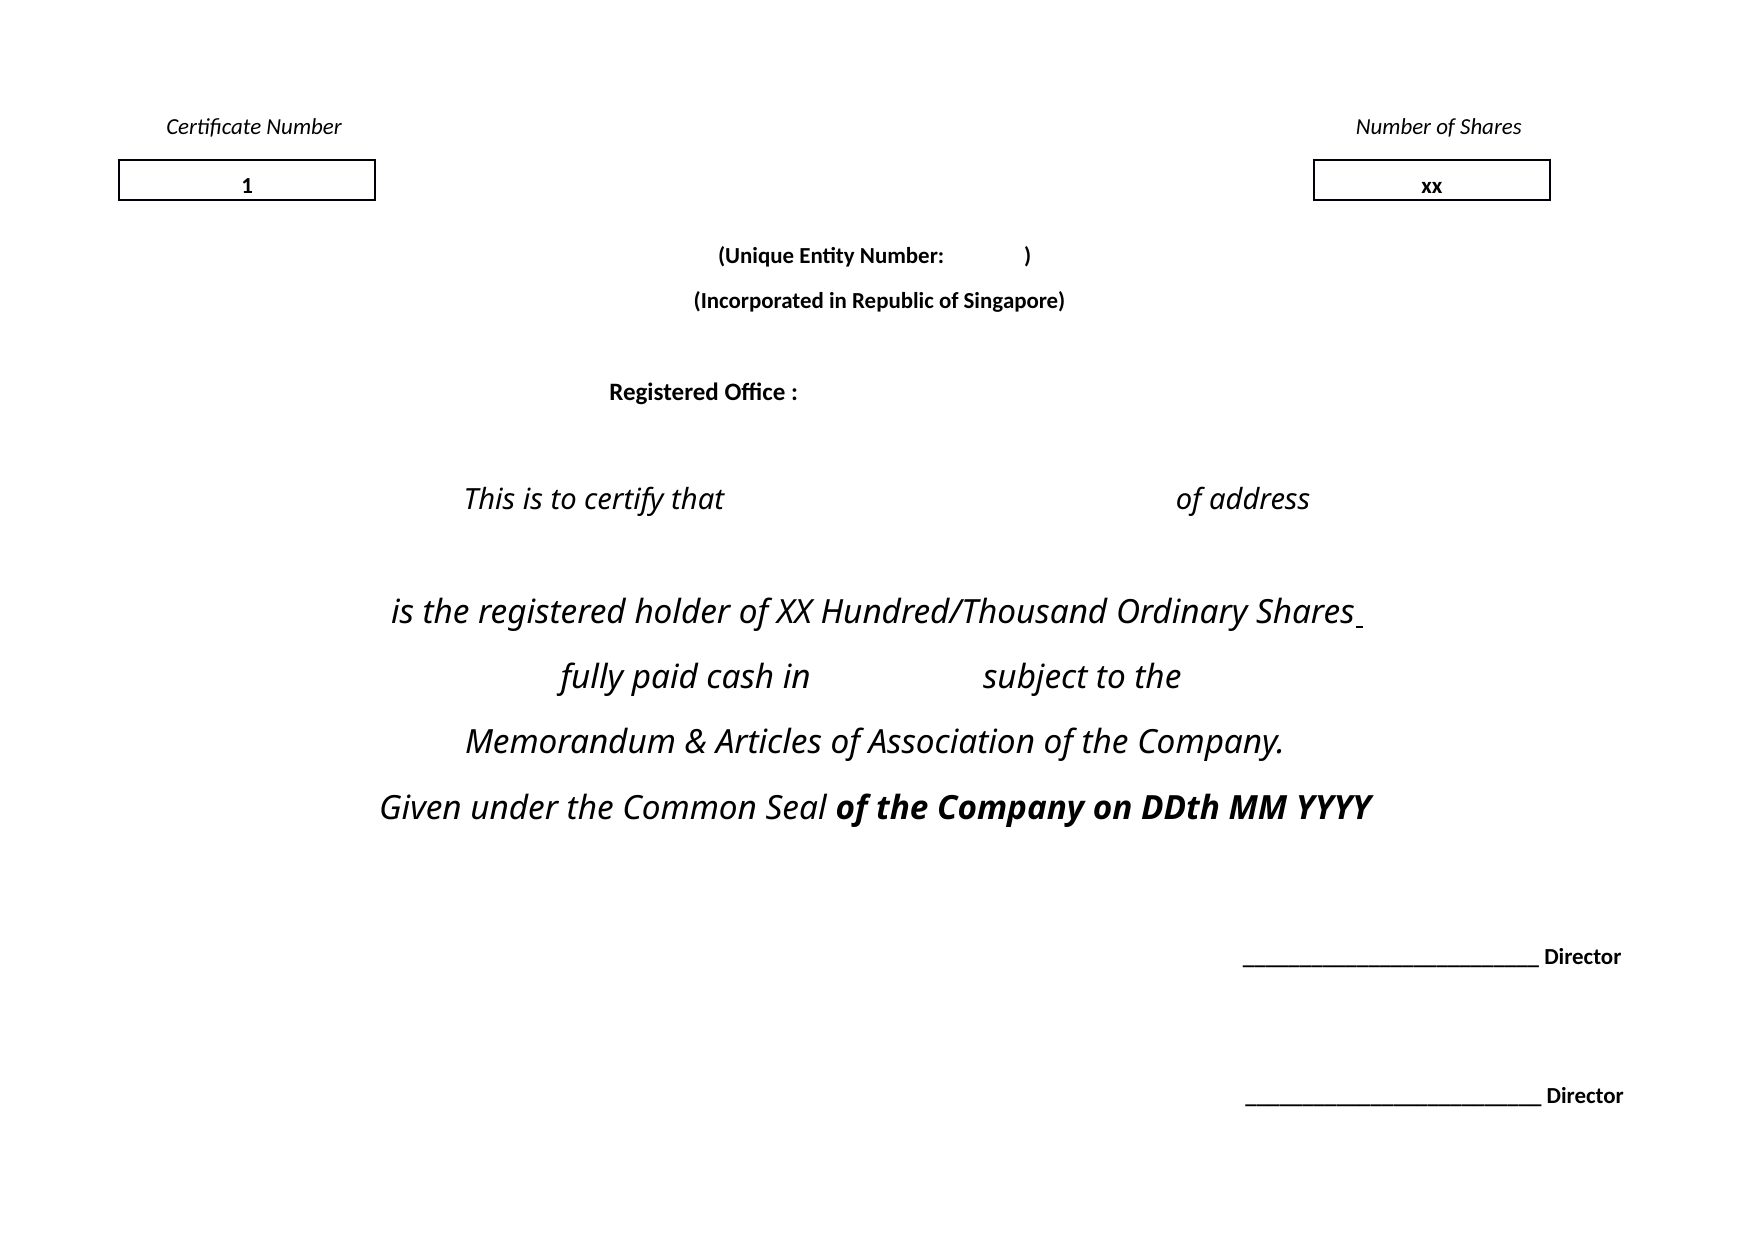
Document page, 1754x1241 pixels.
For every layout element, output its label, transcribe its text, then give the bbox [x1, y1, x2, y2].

table_header 1 [120, 161, 374, 199]
text is the registered holder of XX Hundred/Thousand Ordinary Shares [130, 588, 1624, 633]
text (Unique Entity Number: <o.uen>) [130, 242, 1624, 269]
text <get_director1(o.id)['name']> [130, 988, 1624, 1016]
table_header xx [1315, 161, 1549, 199]
table_header [376, 159, 623, 199]
text <o.name> [158, 201, 1624, 242]
text Given under the Common Seal of the Company on DDth MM YYYY [130, 783, 1624, 829]
text (Incorporated in Republic of Singapore) [130, 286, 1624, 314]
text This is to certify that <get_director1(o.id)['name']> of address <get_partner_full_address(get_director1(o.id)['id'])> [130, 474, 1624, 568]
table_header [623, 159, 1313, 199]
text <get_director2(o.id)['name']> [130, 1128, 1624, 1156]
text Certificate Number Number of Shares [130, 112, 1624, 140]
text __________________________ Director [130, 1082, 1624, 1109]
text Memorandum & Articles of Association of the Company. [130, 718, 1624, 764]
text fully paid cash in <o.name> subject to the [130, 653, 1624, 698]
text Registered Office : <get_partner_full_address(o.id)> [130, 376, 1624, 406]
text __________________________ Director [130, 942, 1624, 970]
